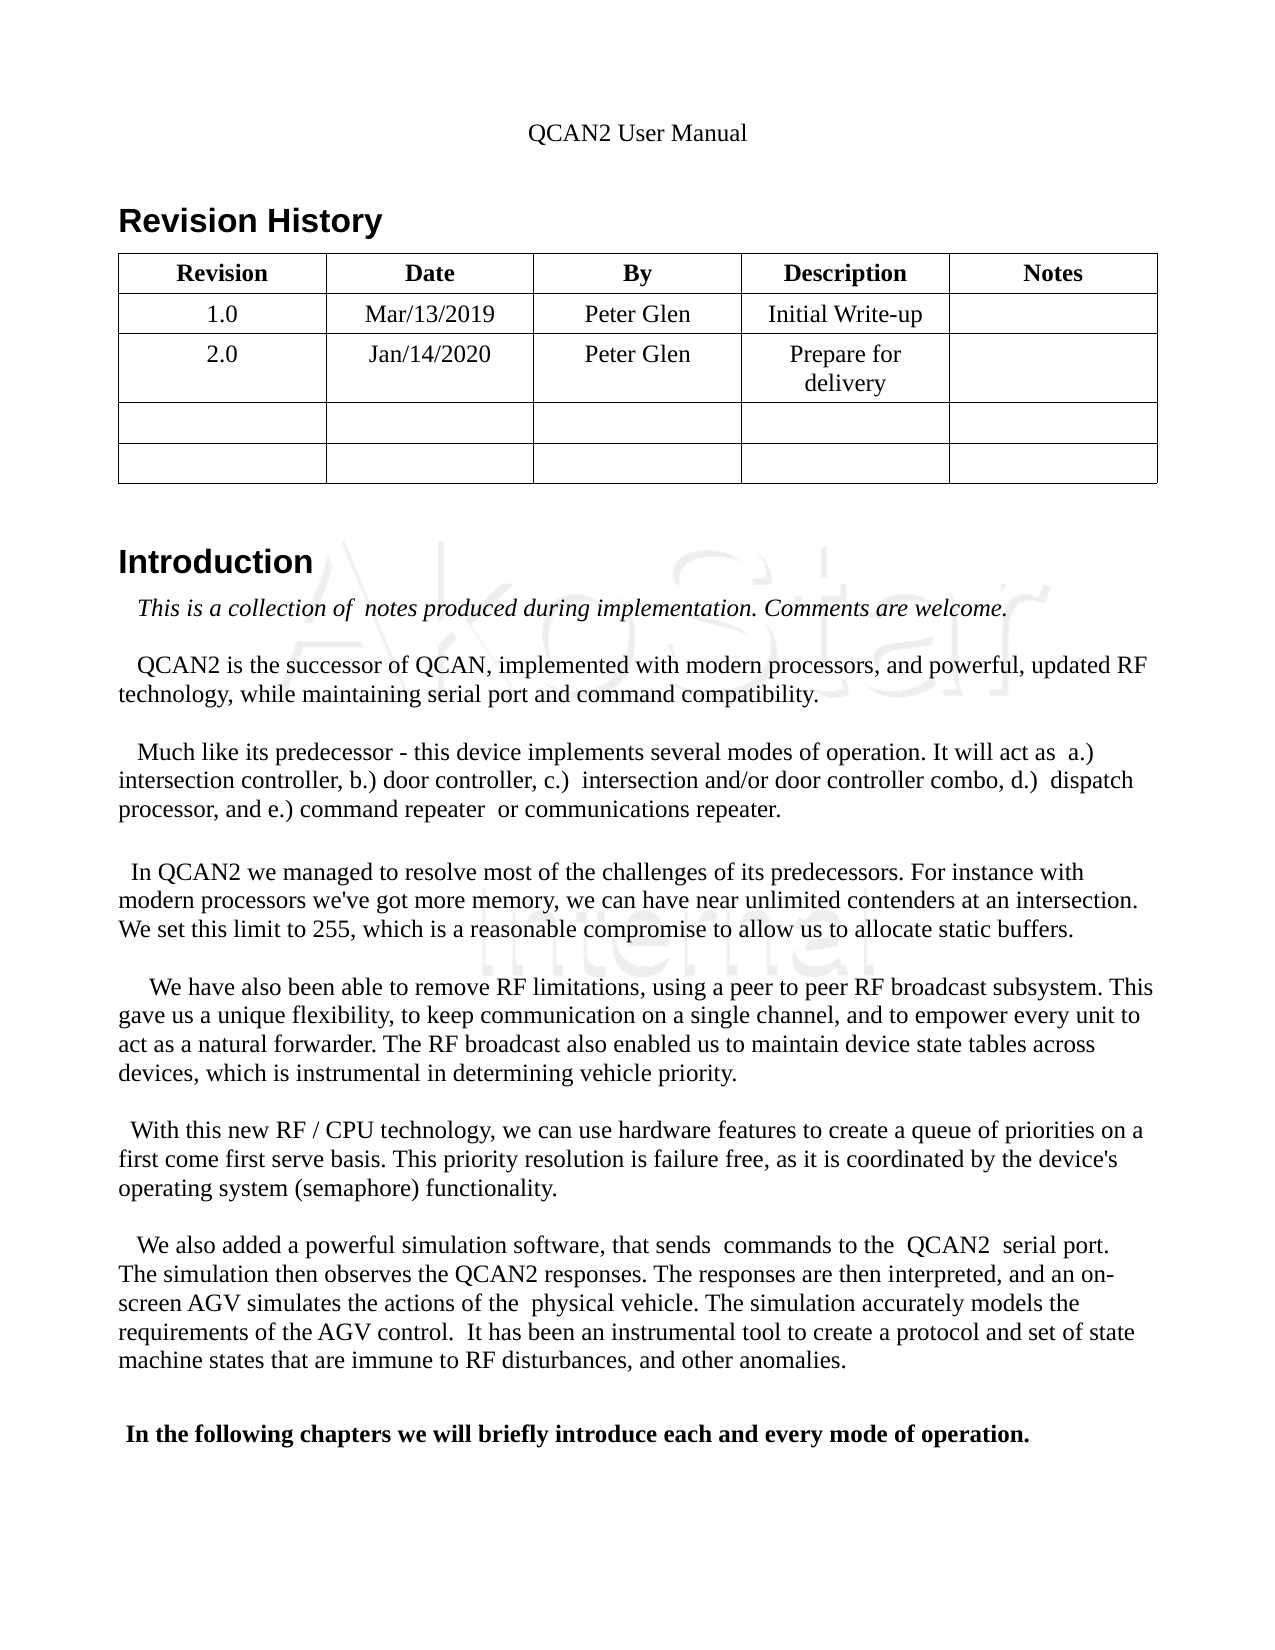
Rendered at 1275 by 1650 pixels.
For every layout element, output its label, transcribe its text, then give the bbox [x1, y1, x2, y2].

table_cell [119, 403, 326, 442]
picture [237, 1202, 1038, 1225]
text QCAN2 is the successor of QCAN, implemented with modern processors, and powerful, updated RF technology, while maintaining serial port and command compatibility. [118, 651, 1157, 708]
table_cell Initial Write-up [742, 294, 949, 333]
table_cell 2.0 [119, 334, 326, 402]
picture [237, 1087, 1038, 1115]
picture [237, 581, 1038, 593]
text Much like its predecessor - this device implements several modes of operation. It will act as a.) intersection controller, b.) door controller, c.) intersection and/or door controller combo, d.) dispatch processor, and e.) command repeater or communications repeater. [118, 737, 1157, 823]
text We have also been able to remove RF limitations, using a peer to peer RF broadcast subsystem. This gave us a unique flexibility, to keep communication on a single channel, and to empower every unit to act as a natural forwarder. The RF broadcast also enabled us to maintain device state tables across devices, which is instrumental in determining vehicle priority. [118, 972, 1157, 1087]
table_cell [119, 444, 326, 483]
table_cell [742, 444, 949, 483]
table_cell 1.0 [119, 294, 326, 333]
text We also added a powerful simulation software, that sends commands to the QCAN2 serial port. The simulation then observes the QCAN2 responses. The responses are then interpreted, and an on-screen AGV simulates the actions of the physical vehicle. The simulation accurately models the requirements of the AGV control. It has been an instrumental tool to create a protocol and set of state machine states that are immune to RF disturbances, and other anomalies. [118, 1230, 1157, 1374]
table_header Notes [950, 254, 1157, 293]
picture [237, 622, 1038, 651]
table_header Date [327, 254, 533, 293]
table_cell [950, 294, 1157, 333]
picture [237, 823, 1038, 857]
picture [237, 708, 1038, 737]
subtitle Revision History [118, 201, 1157, 240]
table_header Revision [119, 254, 326, 293]
picture [237, 943, 1038, 972]
table_cell Prepare for delivery [742, 334, 949, 402]
table_cell [950, 334, 1157, 402]
text With this new RF / CPU technology, we can use hardware features to create a queue of priorities on a first come first serve basis. This priority resolution is failure free, as it is coordinated by the device's operating system (semaphore) functionality. [118, 1115, 1157, 1202]
picture [237, 484, 1038, 542]
text In the following chapters we will briefly introduce each and every mode of operation. [118, 1415, 1157, 1449]
table_cell [534, 403, 741, 442]
table_cell Mar/13/2019 [327, 294, 533, 333]
table_cell [742, 403, 949, 442]
table_cell [327, 444, 533, 483]
table_cell [950, 444, 1157, 483]
table_cell Jan/14/2020 [327, 334, 533, 402]
text This is a collection of notes produced during implementation. Comments are welcome. [118, 593, 1157, 622]
subtitle Introduction [118, 542, 1157, 581]
table_cell Peter Glen [534, 334, 741, 402]
table_cell [534, 444, 741, 483]
table_cell Peter Glen [534, 294, 741, 333]
text In QCAN2 we managed to resolve most of the challenges of its predecessors. For instance with modern processors we've got more memory, we can have near unlimited contenders at an intersection. We set this limit to 255, which is a reasonable compromise to allow us to allocate static buffers. [118, 857, 1157, 943]
table_cell [327, 403, 533, 442]
table_header Description [742, 254, 949, 293]
table_cell [950, 403, 1157, 442]
table_header By [534, 254, 741, 293]
